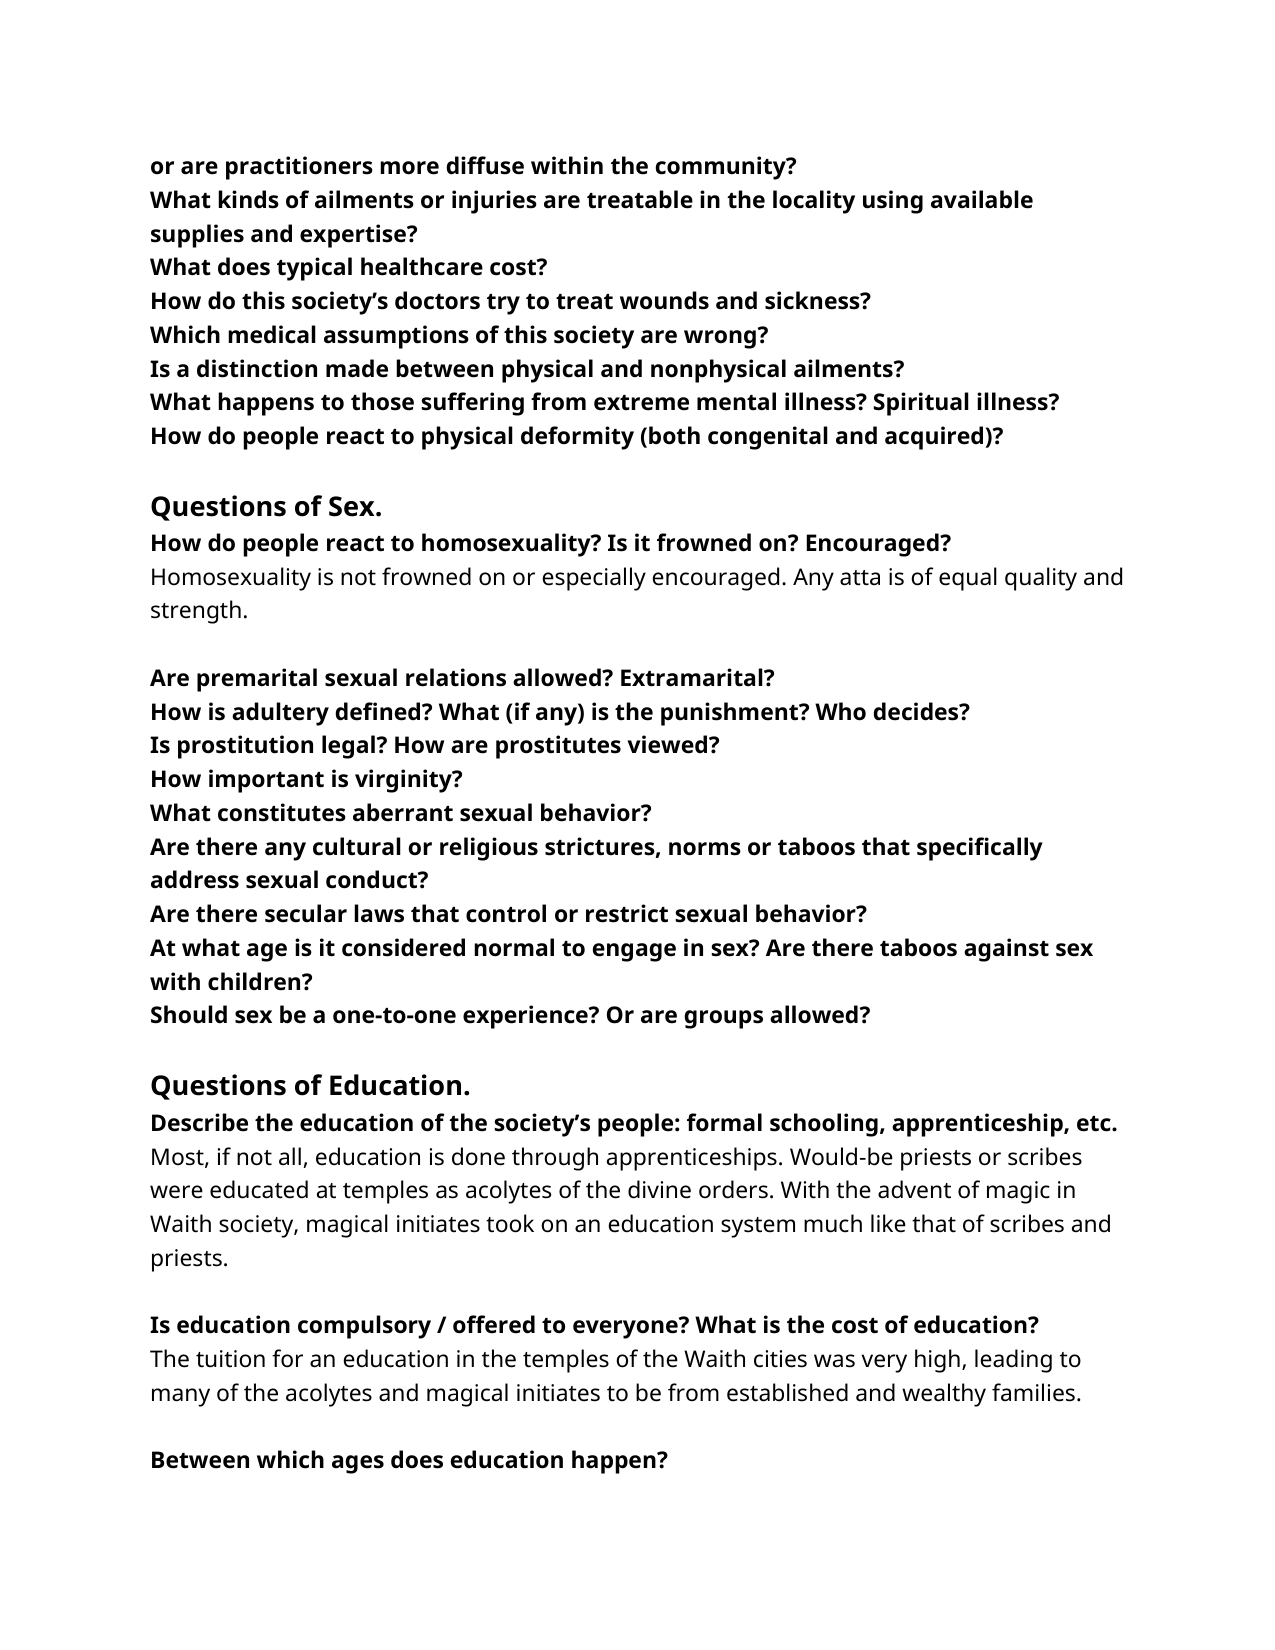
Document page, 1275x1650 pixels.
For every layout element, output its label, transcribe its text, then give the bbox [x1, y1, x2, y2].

text The tuition for an education in the temples of the Waith cities was very high, leading to many of the acolytes and magical initiates to be from established and wealthy families. [150, 1343, 1125, 1408]
text Most, if not all, education is done through apprenticeships. Would-be priests or scribes were educated at temples as acolytes of the divine orders. With the advent of magic in Waith society, magical initiates took on an education system much like that of scribes and priests. [150, 1140, 1125, 1273]
text Are premarital sexual relations allowed? Extramarital? How is adultery defined? What (if any) is the punishment? Who decides? Is prostitution legal? How are prostitutes viewed? How important is virginity? What constitutes aberrant sexual behavior? Are there any cultural or religious strictures, norms or taboos that specifically address sexual conduct? Are there secular laws that control or restrict sexual behavior? At what age is it considered normal to engage in sex? Are there taboos against sex with children? Should sex be a one-to-one experience? Or are groups allowed? [150, 628, 1125, 1064]
text Between which ages does education happen? [150, 1410, 1125, 1475]
text Questions of Sex. How do people react to homosexuality? Is it frowned on? Encouraged? [150, 487, 1125, 558]
text Questions of Education. [150, 1067, 1125, 1104]
text Describe the education of the society’s people: formal schooling, apprenticeship, etc. [150, 1107, 1125, 1138]
text Homosexuality is not frowned on or especially encouraged. Any atta is of equal quality and strength. [150, 561, 1125, 626]
text Is education compulsory / offered to everyone? What is the cost of education? [150, 1275, 1125, 1340]
text or are practitioners more diffuse within the community? What kinds of ailments or injuries are treatable in the locality using available supplies and expertise? What does typical healthcare cost? How do this society’s doctors try to treat wounds and sickness? Which medical assumptions of this society are wrong? Is a distinction made between physical and nonphysical ailments? What happens to those suffering from extreme mental illness? Spiritual illness? How do people react to physical deformity (both congenital and acquired)? [150, 150, 1125, 485]
